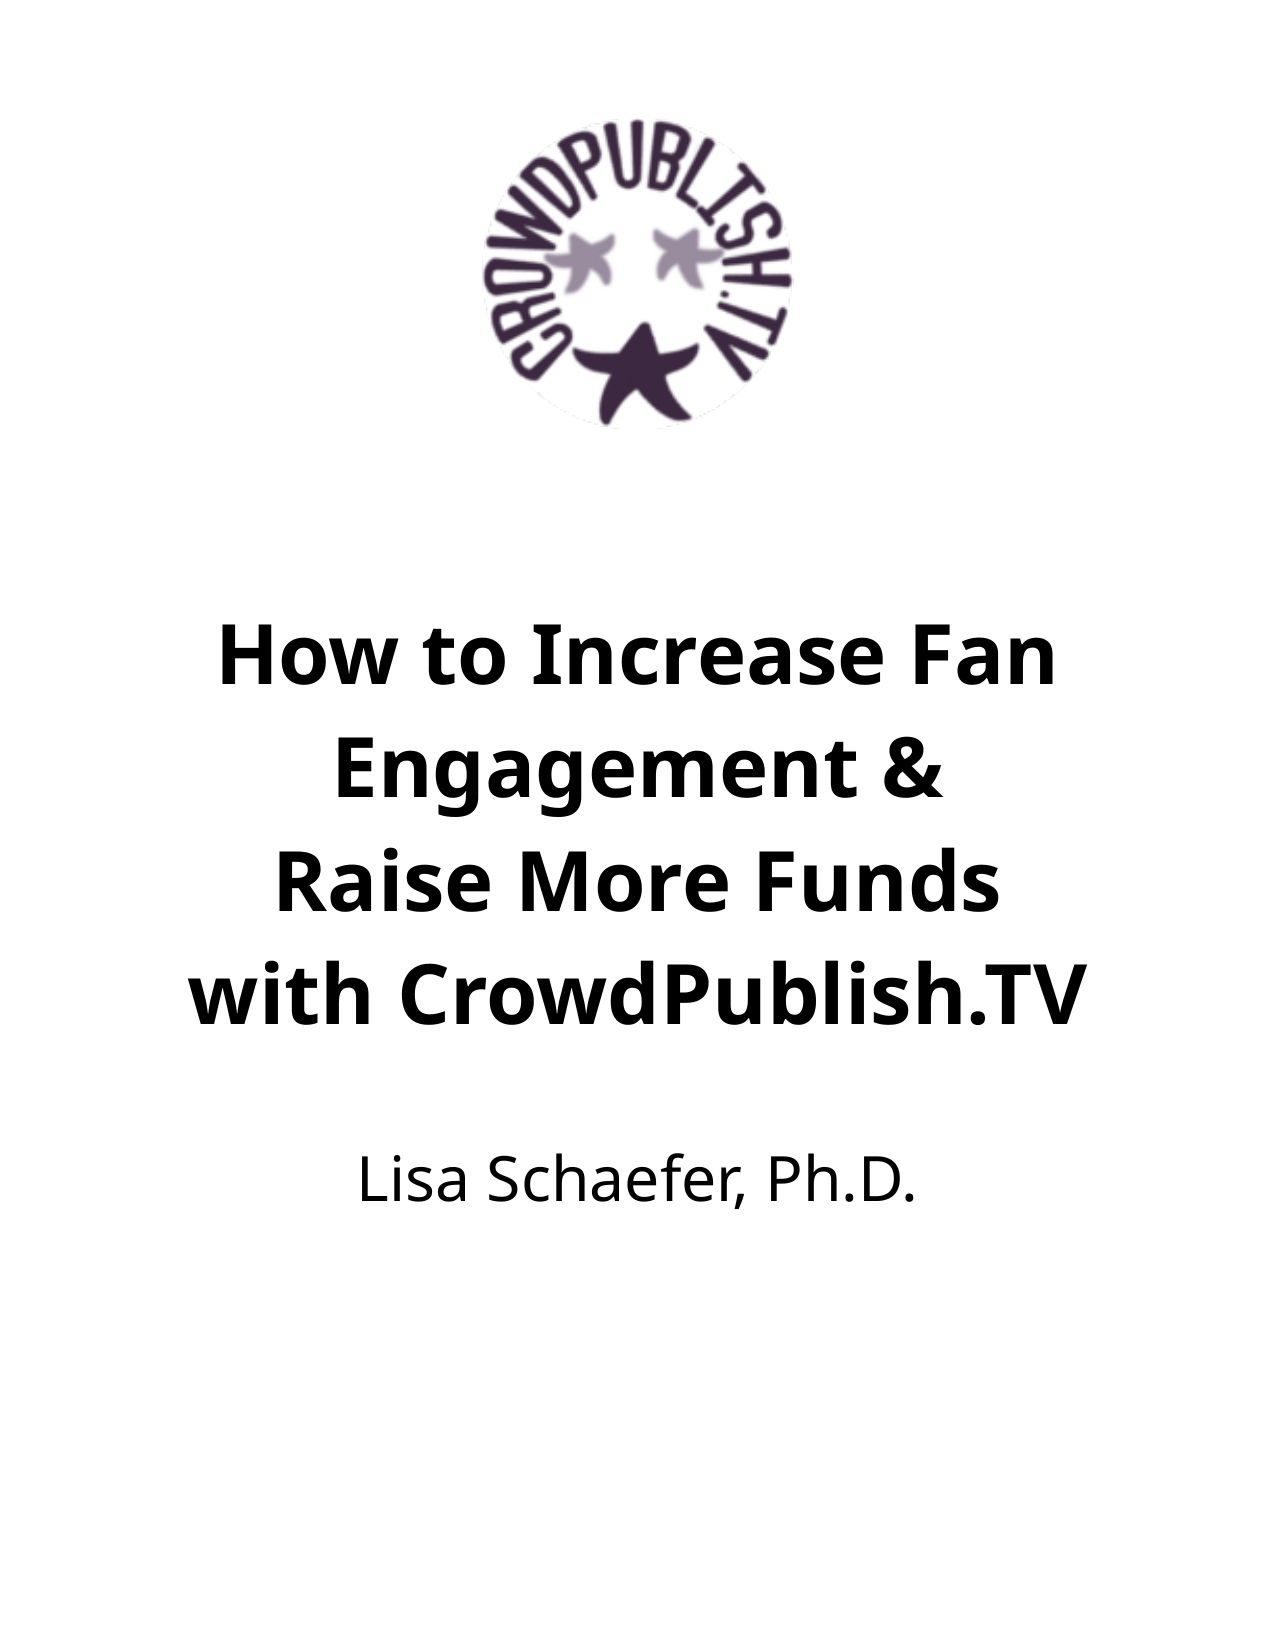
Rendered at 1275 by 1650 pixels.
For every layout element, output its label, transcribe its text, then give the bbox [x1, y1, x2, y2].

text How to Increase Fan Engagement & [118, 595, 1157, 822]
text Lisa Schaefer, Ph.D. [118, 1134, 1157, 1219]
text Raise More Funds [118, 822, 1157, 936]
text with CrowdPublish.TV [118, 936, 1157, 1049]
picture [481, 118, 794, 431]
